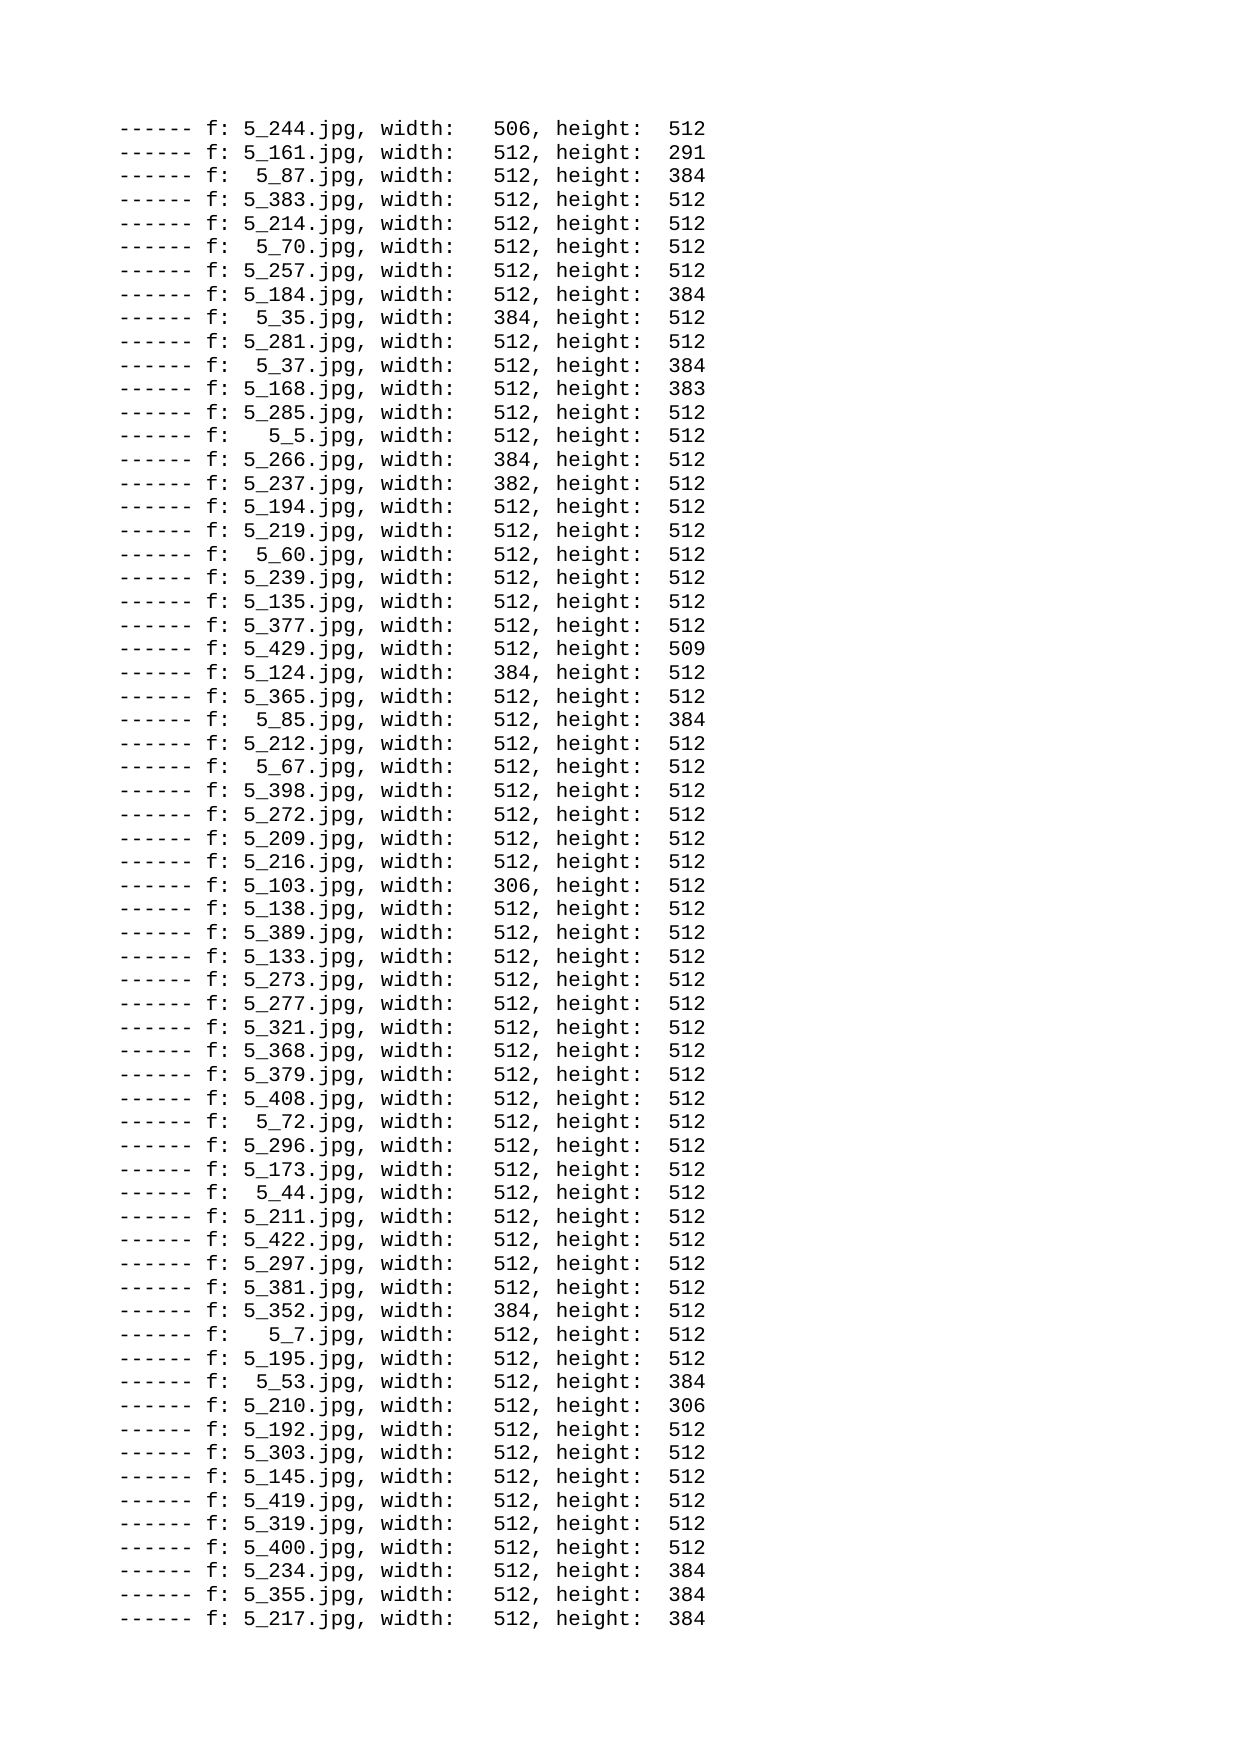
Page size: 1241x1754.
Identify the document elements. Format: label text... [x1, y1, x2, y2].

text ------ f: 5_244.jpg, width: 506, height: 512 [118, 118, 1122, 142]
text ------ f: 5_210.jpg, width: 512, height: 306 [118, 1395, 1122, 1419]
text ------ f: 5_419.jpg, width: 512, height: 512 [118, 1489, 1122, 1513]
text ------ f: 5_429.jpg, width: 512, height: 509 [118, 638, 1122, 662]
text ------ f: 5_234.jpg, width: 512, height: 384 [118, 1561, 1122, 1584]
text ------ f: 5_303.jpg, width: 512, height: 512 [118, 1442, 1122, 1466]
text ------ f: 5_138.jpg, width: 512, height: 512 [118, 898, 1122, 922]
text ------ f: 5_296.jpg, width: 512, height: 512 [118, 1135, 1122, 1158]
text ------ f: 5_381.jpg, width: 512, height: 512 [118, 1277, 1122, 1300]
text ------ f: 5_192.jpg, width: 512, height: 512 [118, 1419, 1122, 1442]
text ------ f: 5_87.jpg, width: 512, height: 384 [118, 165, 1122, 189]
text ------ f: 5_168.jpg, width: 512, height: 383 [118, 378, 1122, 402]
text ------ f: 5_377.jpg, width: 512, height: 512 [118, 615, 1122, 638]
text ------ f: 5_277.jpg, width: 512, height: 512 [118, 993, 1122, 1017]
text ------ f: 5_239.jpg, width: 512, height: 512 [118, 567, 1122, 591]
text ------ f: 5_389.jpg, width: 512, height: 512 [118, 922, 1122, 946]
text ------ f: 5_194.jpg, width: 512, height: 512 [118, 496, 1122, 520]
text ------ f: 5_352.jpg, width: 384, height: 512 [118, 1300, 1122, 1324]
text ------ f: 5_383.jpg, width: 512, height: 512 [118, 189, 1122, 213]
text ------ f: 5_398.jpg, width: 512, height: 512 [118, 780, 1122, 804]
text ------ f: 5_7.jpg, width: 512, height: 512 [118, 1324, 1122, 1348]
text ------ f: 5_237.jpg, width: 382, height: 512 [118, 473, 1122, 496]
text ------ f: 5_297.jpg, width: 512, height: 512 [118, 1253, 1122, 1277]
text ------ f: 5_422.jpg, width: 512, height: 512 [118, 1229, 1122, 1253]
text ------ f: 5_365.jpg, width: 512, height: 512 [118, 686, 1122, 709]
text ------ f: 5_60.jpg, width: 512, height: 512 [118, 544, 1122, 567]
text ------ f: 5_209.jpg, width: 512, height: 512 [118, 827, 1122, 851]
text ------ f: 5_321.jpg, width: 512, height: 512 [118, 1017, 1122, 1040]
text ------ f: 5_266.jpg, width: 384, height: 512 [118, 449, 1122, 473]
text ------ f: 5_173.jpg, width: 512, height: 512 [118, 1158, 1122, 1182]
text ------ f: 5_184.jpg, width: 512, height: 384 [118, 284, 1122, 307]
text ------ f: 5_216.jpg, width: 512, height: 512 [118, 851, 1122, 875]
text ------ f: 5_368.jpg, width: 512, height: 512 [118, 1040, 1122, 1064]
text ------ f: 5_70.jpg, width: 512, height: 512 [118, 236, 1122, 260]
text ------ f: 5_145.jpg, width: 512, height: 512 [118, 1466, 1122, 1489]
text ------ f: 5_319.jpg, width: 512, height: 512 [118, 1513, 1122, 1537]
text ------ f: 5_217.jpg, width: 512, height: 384 [118, 1608, 1122, 1631]
text ------ f: 5_212.jpg, width: 512, height: 512 [118, 733, 1122, 757]
text ------ f: 5_400.jpg, width: 512, height: 512 [118, 1537, 1122, 1561]
text ------ f: 5_211.jpg, width: 512, height: 512 [118, 1206, 1122, 1229]
text ------ f: 5_124.jpg, width: 384, height: 512 [118, 662, 1122, 686]
text ------ f: 5_44.jpg, width: 512, height: 512 [118, 1182, 1122, 1206]
text ------ f: 5_355.jpg, width: 512, height: 384 [118, 1584, 1122, 1608]
text ------ f: 5_195.jpg, width: 512, height: 512 [118, 1348, 1122, 1371]
text ------ f: 5_35.jpg, width: 384, height: 512 [118, 307, 1122, 331]
text ------ f: 5_72.jpg, width: 512, height: 512 [118, 1111, 1122, 1135]
text ------ f: 5_408.jpg, width: 512, height: 512 [118, 1088, 1122, 1111]
text ------ f: 5_133.jpg, width: 512, height: 512 [118, 946, 1122, 969]
text ------ f: 5_37.jpg, width: 512, height: 384 [118, 354, 1122, 378]
text ------ f: 5_103.jpg, width: 306, height: 512 [118, 875, 1122, 898]
text ------ f: 5_161.jpg, width: 512, height: 291 [118, 142, 1122, 165]
text ------ f: 5_214.jpg, width: 512, height: 512 [118, 213, 1122, 236]
text ------ f: 5_257.jpg, width: 512, height: 512 [118, 260, 1122, 284]
text ------ f: 5_219.jpg, width: 512, height: 512 [118, 520, 1122, 544]
text ------ f: 5_281.jpg, width: 512, height: 512 [118, 331, 1122, 354]
text ------ f: 5_53.jpg, width: 512, height: 384 [118, 1371, 1122, 1395]
text ------ f: 5_85.jpg, width: 512, height: 384 [118, 709, 1122, 733]
text ------ f: 5_272.jpg, width: 512, height: 512 [118, 804, 1122, 827]
text ------ f: 5_135.jpg, width: 512, height: 512 [118, 591, 1122, 615]
text ------ f: 5_379.jpg, width: 512, height: 512 [118, 1064, 1122, 1088]
text ------ f: 5_285.jpg, width: 512, height: 512 [118, 402, 1122, 426]
text ------ f: 5_67.jpg, width: 512, height: 512 [118, 757, 1122, 780]
text ------ f: 5_5.jpg, width: 512, height: 512 [118, 426, 1122, 449]
text ------ f: 5_273.jpg, width: 512, height: 512 [118, 969, 1122, 993]
